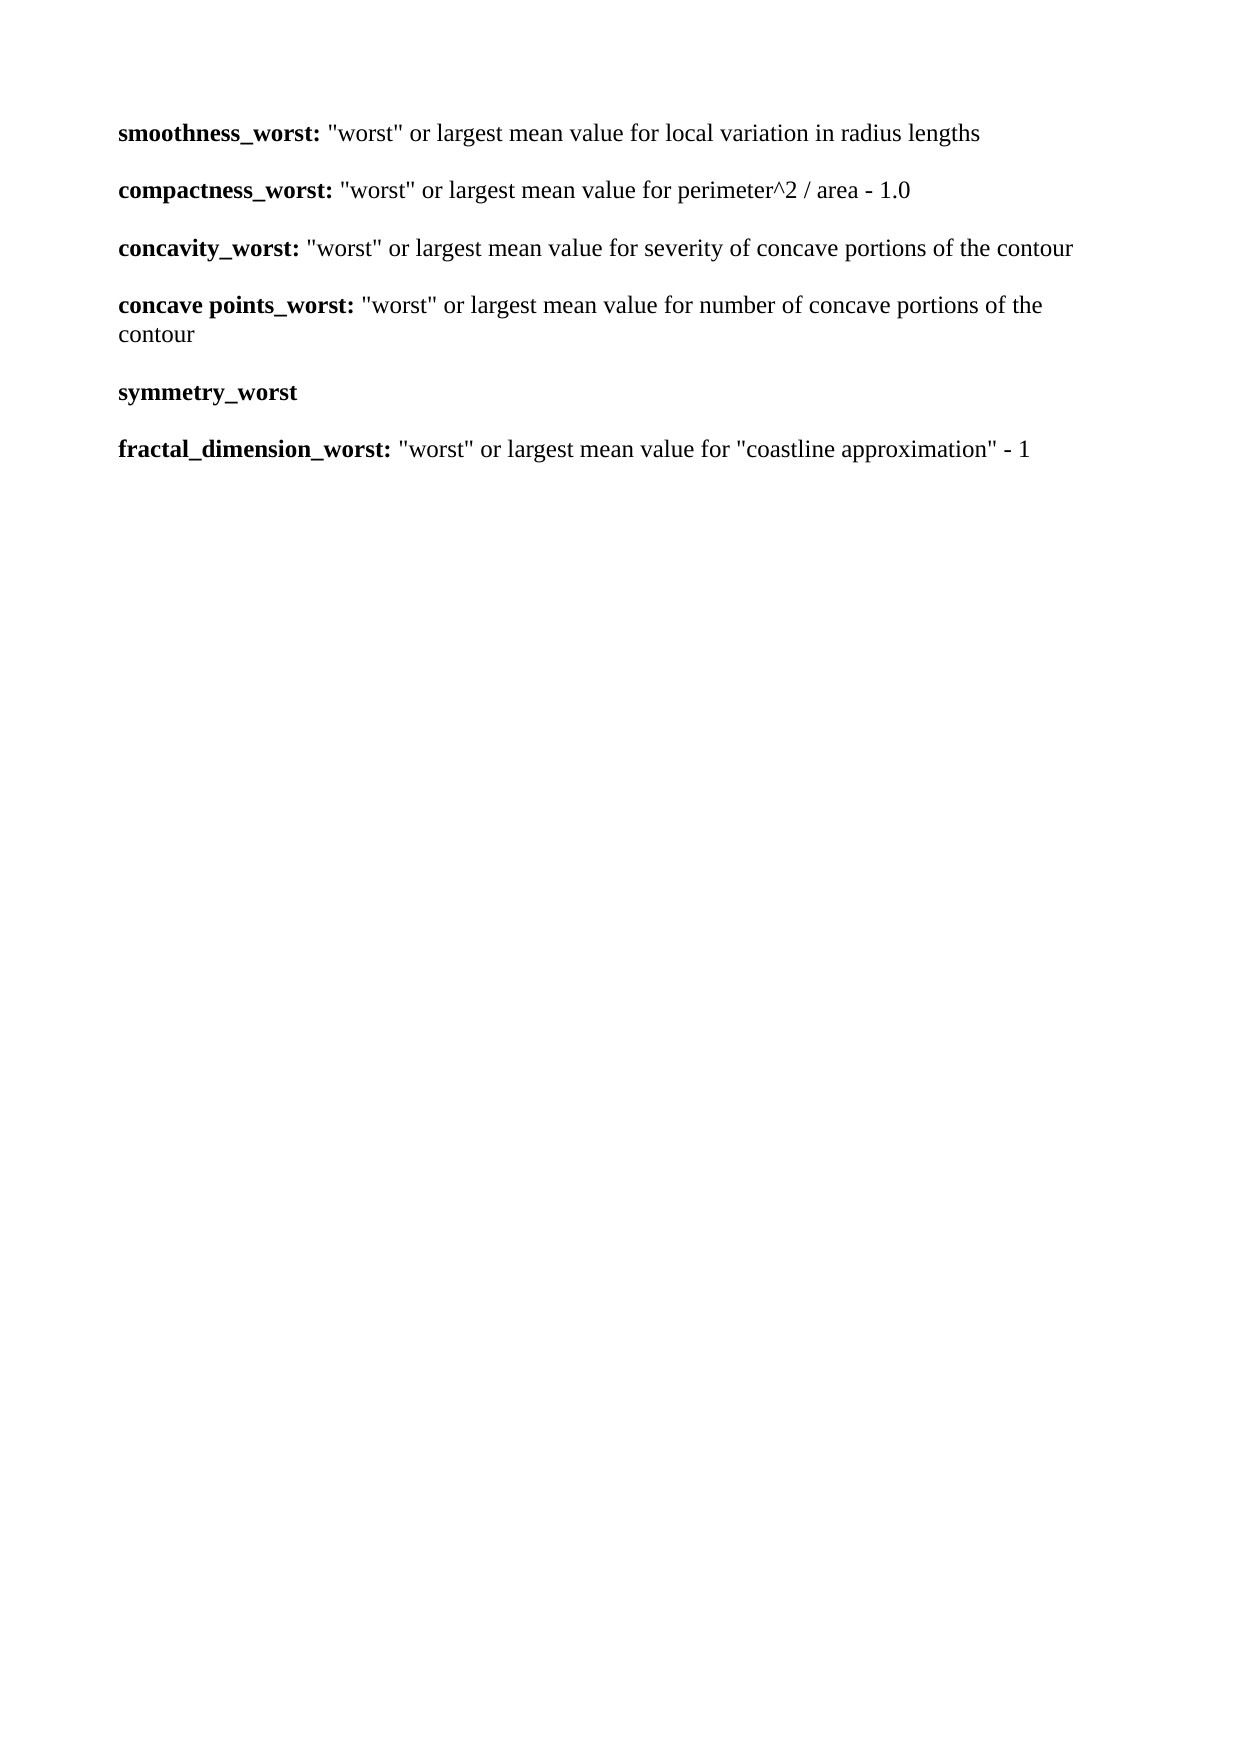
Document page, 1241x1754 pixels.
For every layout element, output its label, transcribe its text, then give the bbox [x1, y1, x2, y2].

text concave points_worst: "worst" or largest mean value for number of concave portions of the contour [118, 291, 1122, 348]
text fractal_dimension_worst: "worst" or largest mean value for "coastline approximation" - 1 [118, 434, 1122, 463]
text concavity_worst: "worst" or largest mean value for severity of concave portions of the contour [118, 233, 1122, 262]
text symmetry_worst [118, 377, 1122, 406]
text smoothness_worst: "worst" or largest mean value for local variation in radius lengths [118, 118, 1122, 147]
text compactness_worst: "worst" or largest mean value for perimeter^2 / area - 1.0 [118, 176, 1122, 204]
